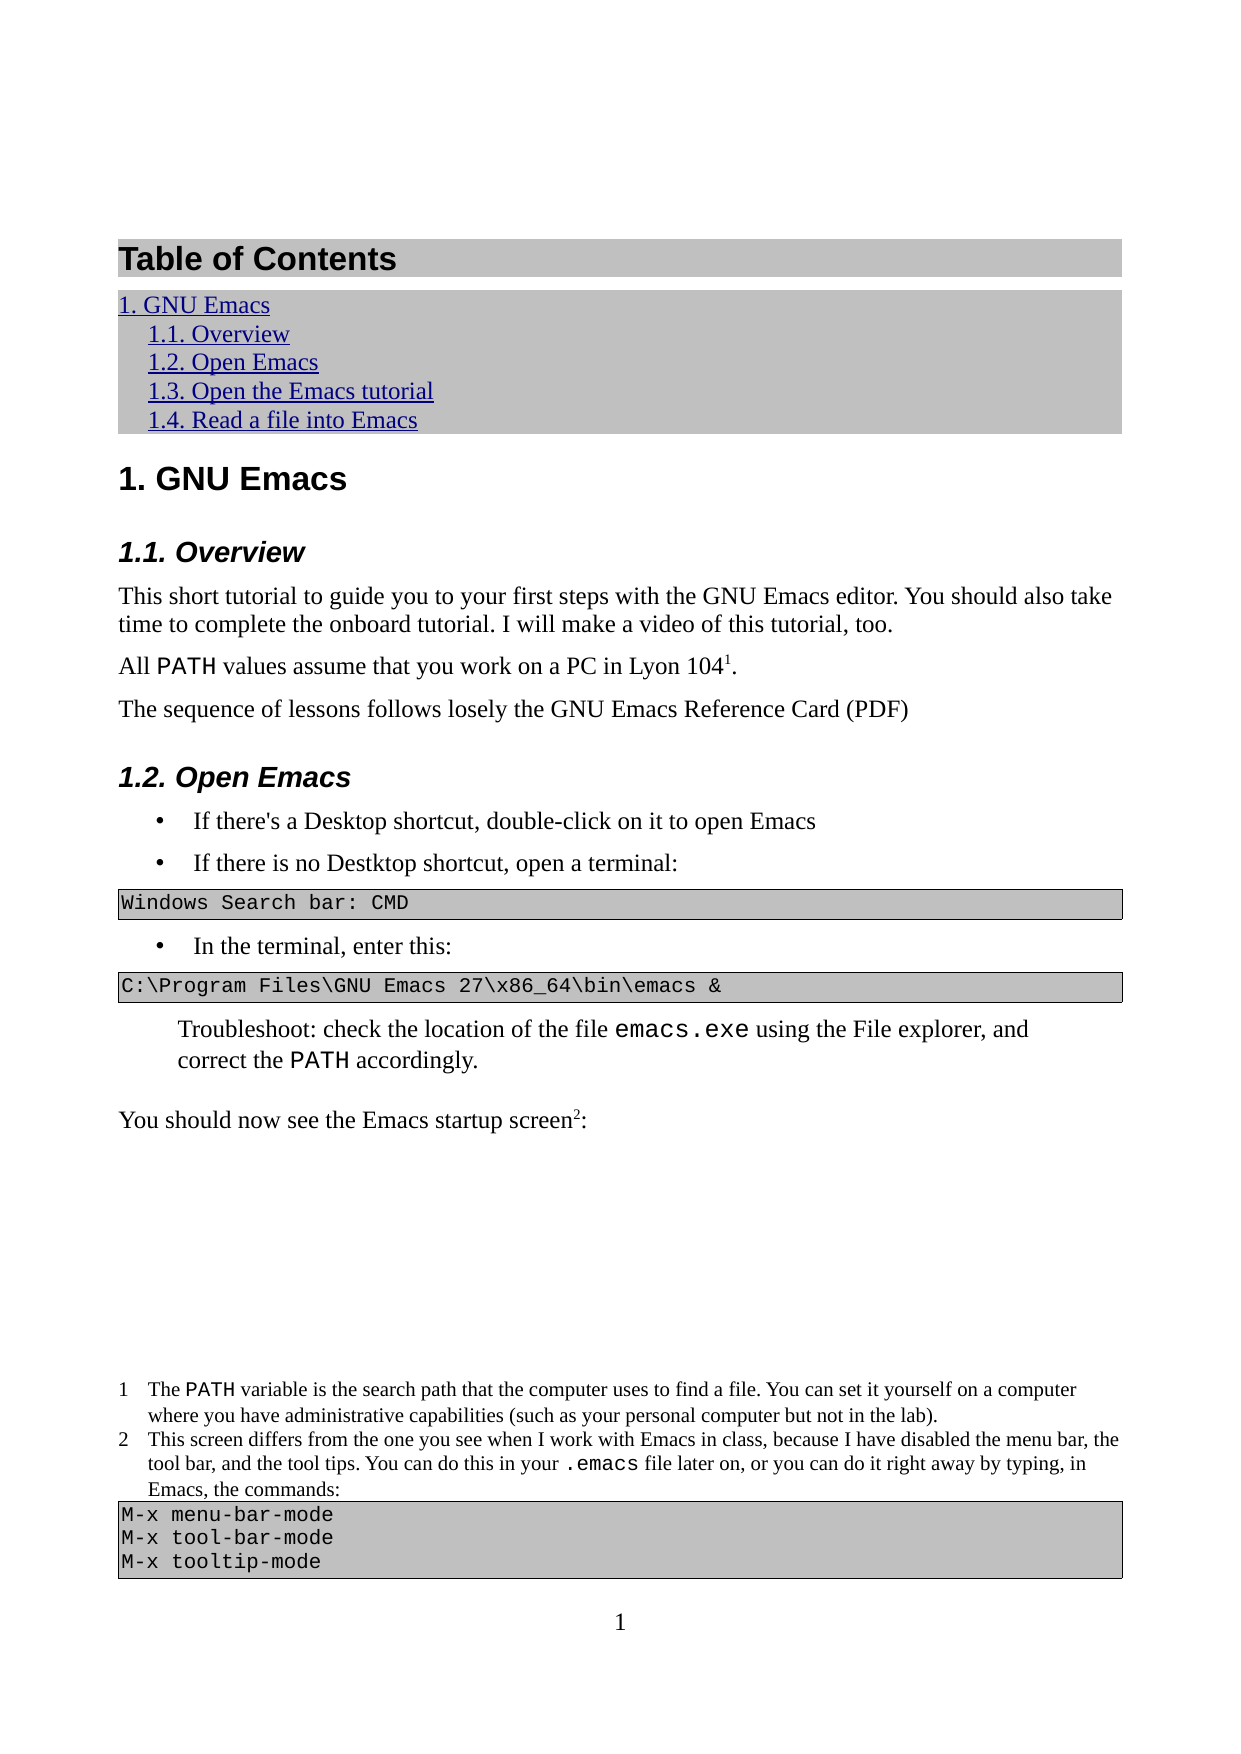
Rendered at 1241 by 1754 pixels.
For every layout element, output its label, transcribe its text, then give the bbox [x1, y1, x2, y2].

text 1.1. Overview [148, 319, 1122, 347]
subtitle Birkenkrahe@LCJVYZ1B3 [118, 118, 1122, 166]
subtitle Open Emacs [118, 760, 1122, 794]
list If there's a Desktop shortcut, double-click on it to open Emacs [156, 806, 1122, 835]
text 1. GNU Emacs [118, 290, 1122, 319]
text M-x menu-bar-mode [119, 1502, 1122, 1524]
subtitle Table of Contents [118, 239, 1122, 277]
text The sequence of lessons follows losely the GNU Emacs Reference Card (PDF) [118, 694, 1122, 723]
text 1.3. Open the Emacs tutorial [148, 376, 1122, 405]
text You should now see the Emacs startup screen: [118, 1106, 1122, 1134]
subtitle Overview [118, 535, 1122, 568]
text Troubleshoot: check the location of the file emacs.exe using the File explorer, and correct the PATH accordingly. [177, 1014, 1063, 1076]
text 1.4. Read a file into Emacs [148, 405, 1122, 434]
text M-x tool-bar-mode [119, 1524, 1122, 1548]
text M-x tooltip-mode [119, 1548, 1122, 1578]
list In the terminal, enter this: [156, 931, 1122, 960]
text The PATH variable is the search path that the computer uses to find a file. You can set it yourself on a computer where you have administrative capabilities (such as your personal computer but not in the lab). [118, 1377, 1122, 1427]
text C:\Program Files\GNU Emacs 27\x86_64\bin\emacs & [119, 973, 1122, 1002]
list If there is no Destktop shortcut, open a terminal: [156, 848, 1122, 876]
subtitle GNU Emacs [118, 459, 1122, 497]
text Windows Search bar: CMD [119, 890, 1122, 919]
text This screen differs from the one you see when I work with Emacs in class, because I have disabled the menu bar, the tool bar, and the tool tips. You can do this in your .emacs file later on, or you can do it right away by typing, in Emacs, the commands: [118, 1427, 1122, 1501]
text This short tutorial to guide you to your first steps with the GNU Emacs editor. You should also take time to complete the onboard tutorial. I will make a video of this tutorial, too. [118, 581, 1122, 638]
text 1.2. Open Emacs [148, 347, 1122, 376]
text All PATH values assume that you work on a PC in Lyon 104. [118, 651, 1122, 682]
